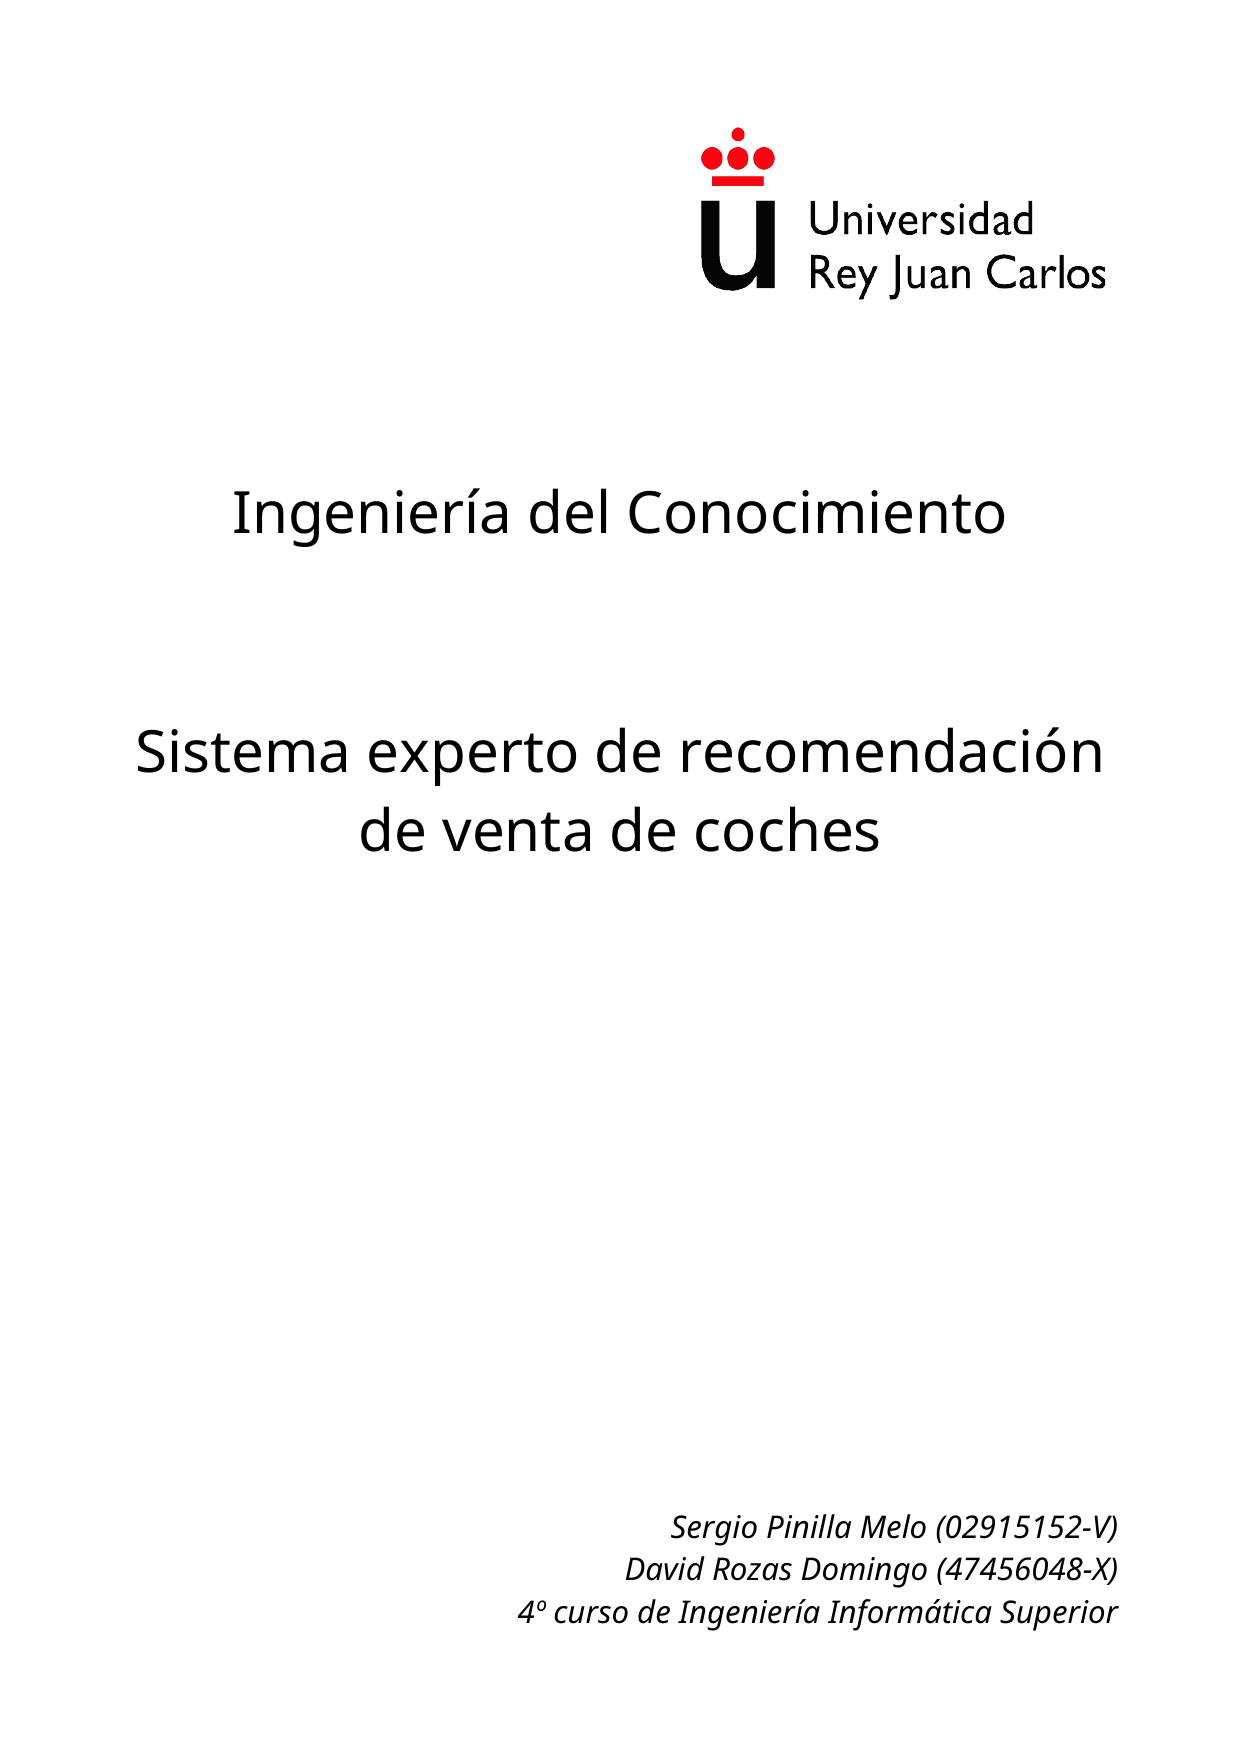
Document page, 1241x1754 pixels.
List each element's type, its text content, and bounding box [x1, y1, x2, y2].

text Ingeniería del Conocimiento [118, 472, 1122, 551]
text Sergio Pinilla Melo (02915152-V) [118, 1505, 1122, 1547]
text David Rozas Domingo (47456048-X) [118, 1547, 1122, 1590]
picture [701, 127, 1106, 300]
text Sistema experto de recomendación de venta de coches [118, 710, 1122, 869]
text 4º curso de Ingeniería Informática Superior [118, 1590, 1122, 1633]
